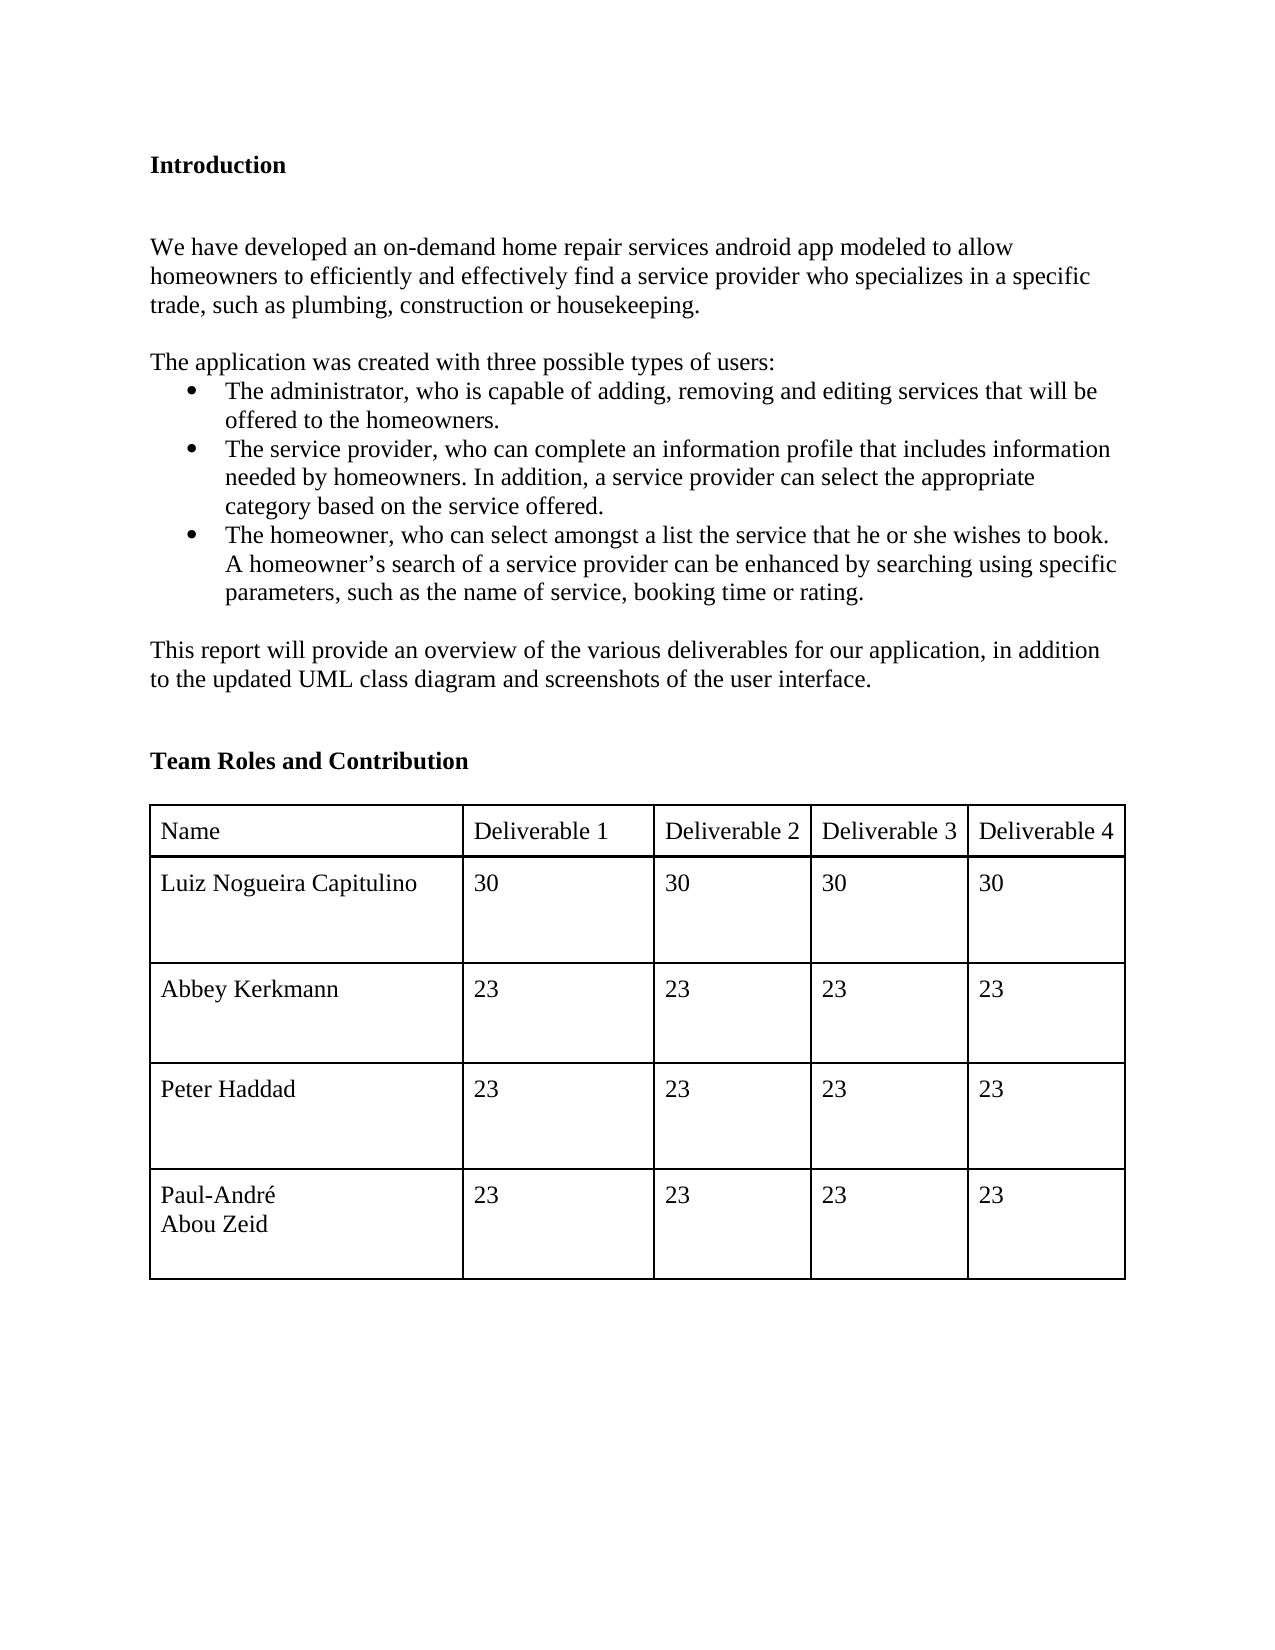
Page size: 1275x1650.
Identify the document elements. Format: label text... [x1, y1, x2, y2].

table_header Deliverable 3 [812, 806, 967, 855]
text We have developed an on-demand home repair services android app modeled to allow homeowners to efficiently and effectively find a service provider who specializes in a specific trade, such as plumbing, construction or housekeeping. [150, 232, 1125, 319]
text The application was created with three possible types of users: [150, 347, 1125, 376]
table_cell Paul-André Abou Zeid [151, 1170, 462, 1278]
table_cell 23 [812, 964, 967, 1062]
table_cell Luiz Nogueira Capitulino [151, 858, 462, 962]
table_header Deliverable 2 [655, 806, 810, 855]
table_cell 23 [812, 1064, 967, 1168]
table_cell 23 [464, 1170, 653, 1278]
table_cell 23 [655, 1064, 810, 1168]
table_cell 23 [655, 1170, 810, 1278]
table_cell 30 [655, 858, 810, 962]
table_cell Abbey Kerkmann [151, 964, 462, 1062]
table_cell 23 [464, 964, 653, 1062]
text This report will provide an overview of the various deliverables for our application, in addition to the updated UML class diagram and screenshots of the user interface. [150, 635, 1125, 692]
list The service provider, who can complete an information profile that includes information needed by homeowners. In addition, a service provider can select the appropriate category based on the service offered. [187, 434, 1125, 520]
table_header Deliverable 1 [464, 806, 653, 855]
table_header Deliverable 4 [969, 806, 1124, 855]
list The administrator, who is capable of adding, removing and editing services that will be offered to the homeowners. [187, 376, 1125, 434]
table_header Name [151, 806, 462, 855]
table_cell Peter Haddad [151, 1064, 462, 1168]
table_cell 23 [655, 964, 810, 1062]
table_cell 23 [812, 1170, 967, 1278]
table_cell 30 [969, 858, 1124, 962]
table_cell 23 [969, 1170, 1124, 1278]
text Introduction [150, 150, 1125, 179]
table_cell 23 [464, 1064, 653, 1168]
list The homeowner, who can select amongst a list the service that he or she wishes to book. A homeowner’s search of a service provider can be enhanced by searching using specific parameters, such as the name of service, booking time or rating. [187, 520, 1125, 606]
text Team Roles and Contribution [150, 746, 1125, 775]
table_cell 30 [464, 858, 653, 962]
table_cell 23 [969, 1064, 1124, 1168]
table_cell 23 [969, 964, 1124, 1062]
table_cell 30 [812, 858, 967, 962]
